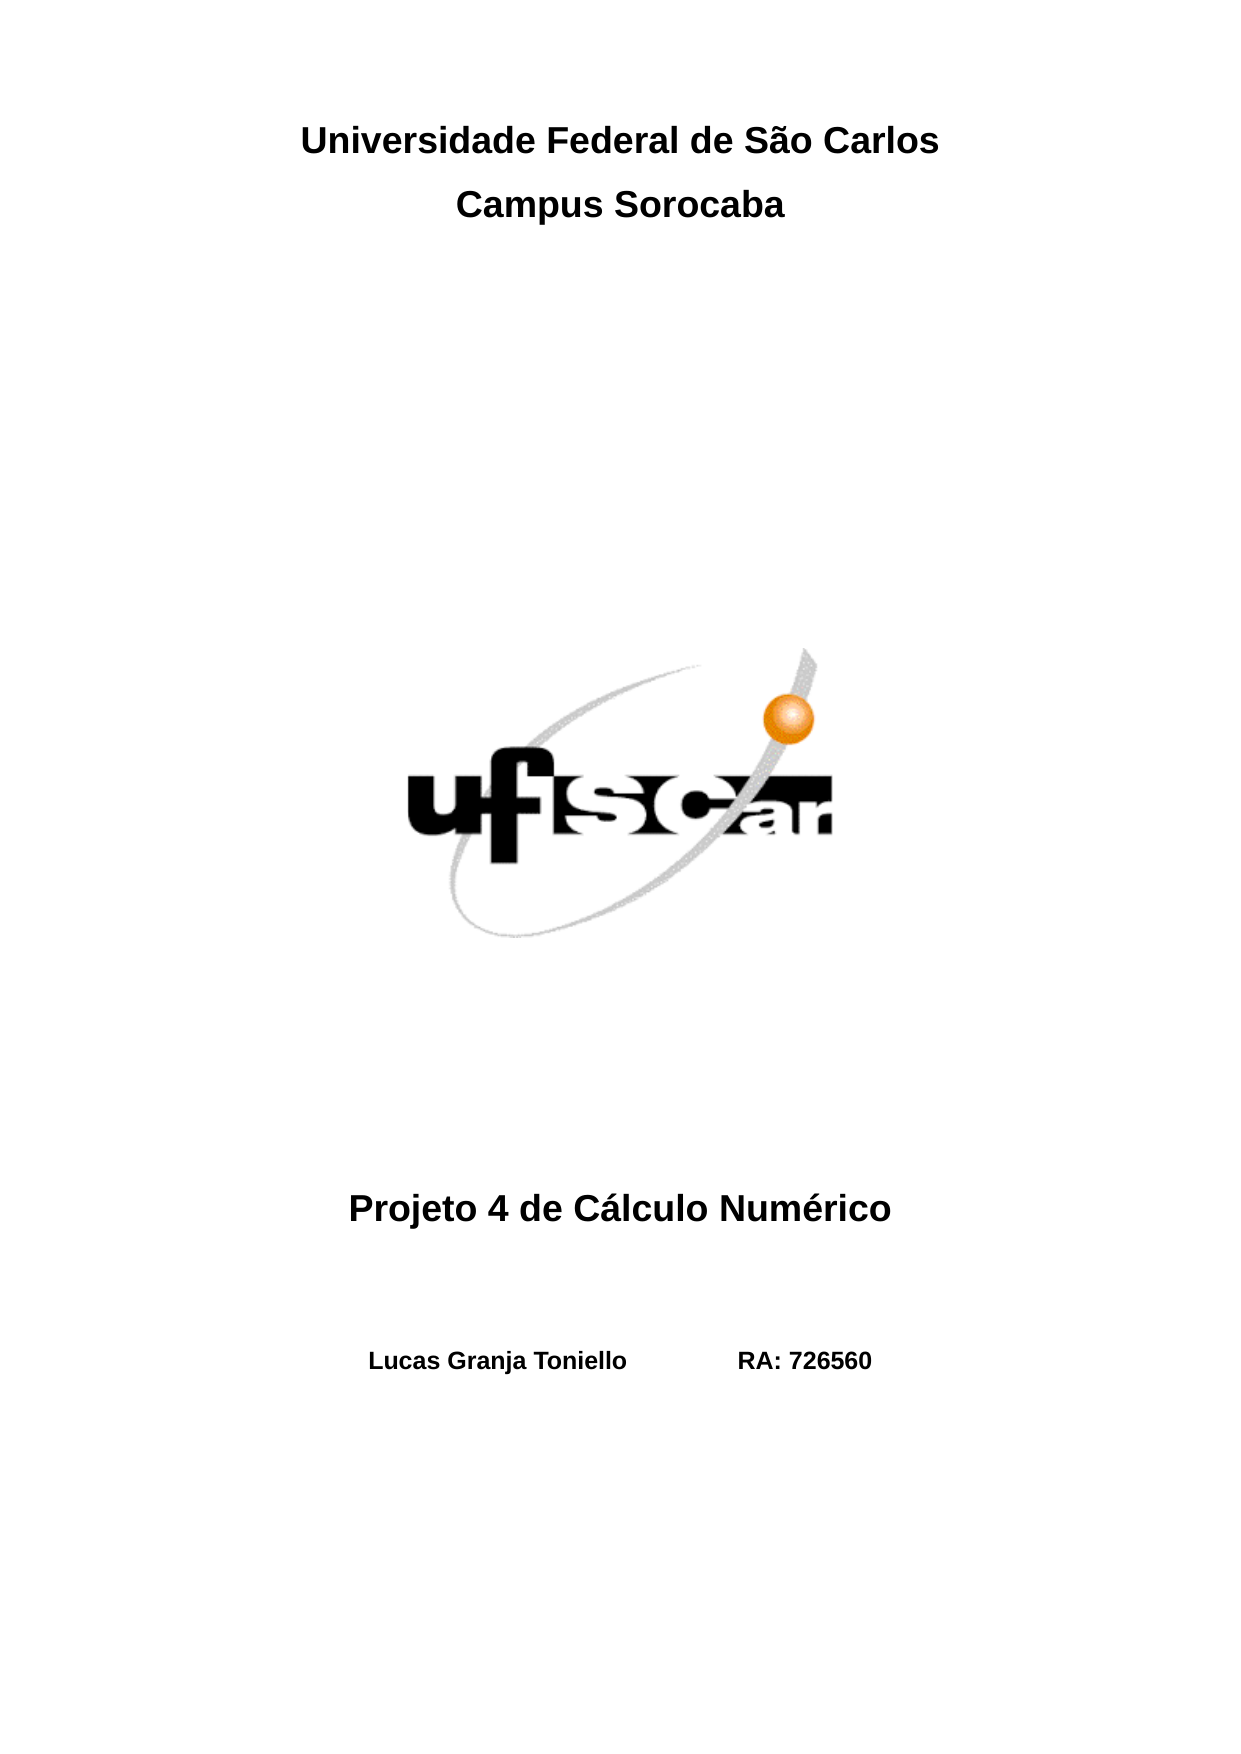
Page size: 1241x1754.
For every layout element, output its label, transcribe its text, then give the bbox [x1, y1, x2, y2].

text Lucas Granja Toniello RA: 726560 [118, 1346, 1122, 1374]
picture [407, 648, 833, 938]
text Universidade Federal de São Carlos [118, 118, 1122, 161]
text Campus Sorocaba [118, 182, 1122, 225]
text Projeto 4 de Cálculo Numérico [118, 1151, 1122, 1229]
